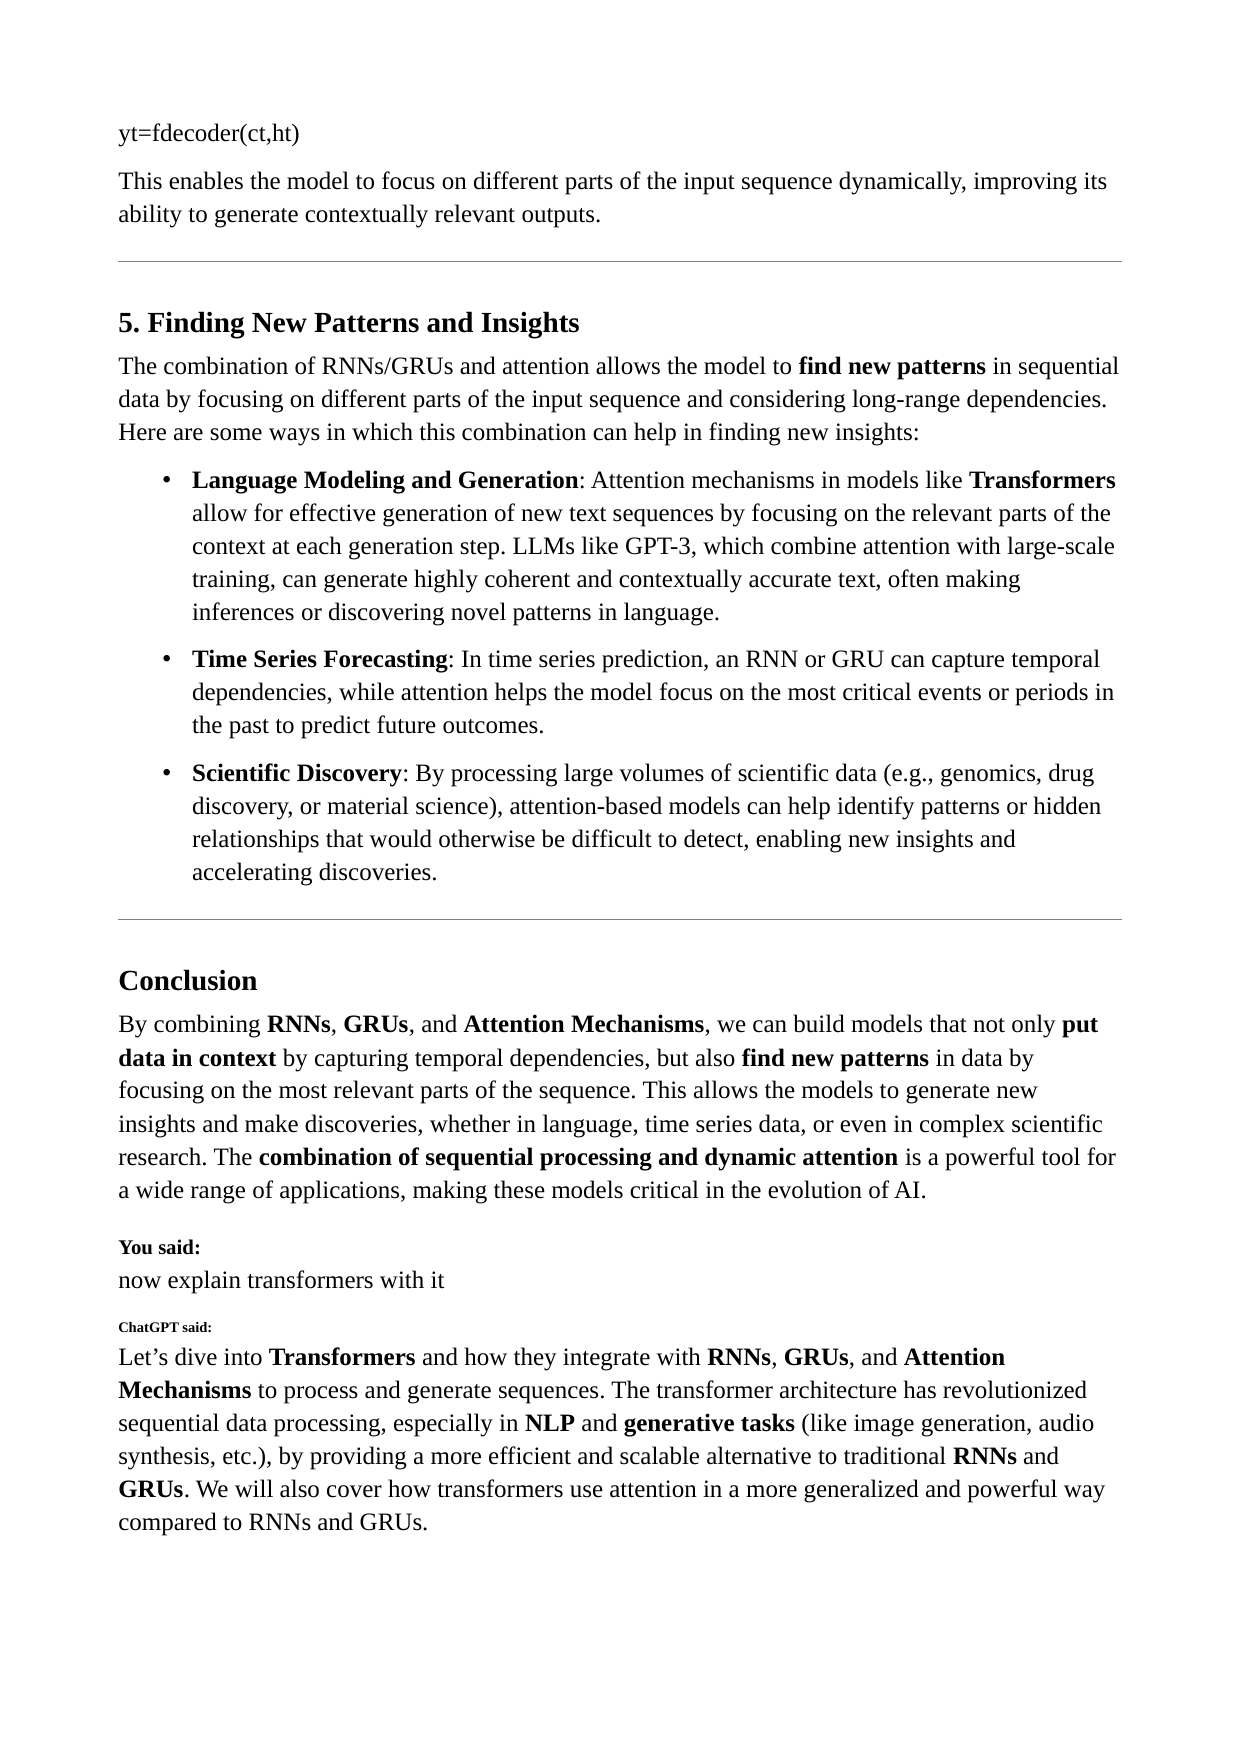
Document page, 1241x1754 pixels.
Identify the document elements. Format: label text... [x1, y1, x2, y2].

list Scientific Discovery: By processing large volumes of scientific data (e.g., genomics, drug discovery, or material science), attention-based models can help identify patterns or hidden relationships that would otherwise be difficult to detect, enabling new insights and accelerating discoveries. [162, 758, 1122, 886]
text By combining RNNs, GRUs, and Attention Mechanisms, we can build models that not only put data in context by capturing temporal dependencies, but also find new patterns in data by focusing on the most relevant parts of the sequence. This allows the models to generate new insights and make discoveries, whether in language, time series data, or even in complex scientific research. The combination of sequential processing and dynamic attention is a powerful tool for a wide range of applications, making these models critical in the evolution of AI. [118, 1009, 1122, 1203]
list Time Series Forecasting: In time series prediction, an RNN or GRU can capture temporal dependencies, while attention helps the model focus on the most critical events or periods in the past to predict future outcomes. [162, 644, 1122, 739]
subtitle ChatGPT said: [118, 1319, 1122, 1336]
list Language Modeling and Generation: Attention mechanisms in models like Transformers allow for effective generation of new text sequences by focusing on the relevant parts of the context at each generation step. LLMs like GPT-3, which combine attention with large-scale training, can generate highly coherent and contextually accurate text, often making inferences or discovering novel patterns in language. [162, 465, 1122, 626]
subtitle 5. Finding New Patterns and Insights [118, 305, 1122, 339]
text now explain transformers with it [118, 1265, 1122, 1294]
text Let’s dive into Transformers and how they integrate with RNNs, GRUs, and Attention Mechanisms to process and generate sequences. The transformer architecture has revolutionized sequential data processing, especially in NLP and generative tasks (like image generation, audio synthesis, etc.), by providing a more efficient and scalable alternative to traditional RNNs and GRUs. We will also cover how transformers use attention in a more generalized and powerful way compared to RNNs and GRUs. [118, 1342, 1122, 1536]
text yt​=fdecoder​(ct​,ht​) [118, 118, 1122, 147]
subtitle Conclusion [118, 963, 1122, 997]
text The combination of RNNs/GRUs and attention allows the model to find new patterns in sequential data by focusing on different parts of the input sequence and considering long-range dependencies. Here are some ways in which this combination can help in finding new insights: [118, 351, 1122, 446]
subtitle You said: [118, 1235, 1122, 1259]
text This enables the model to focus on different parts of the input sequence dynamically, improving its ability to generate contextually relevant outputs. [118, 166, 1122, 227]
